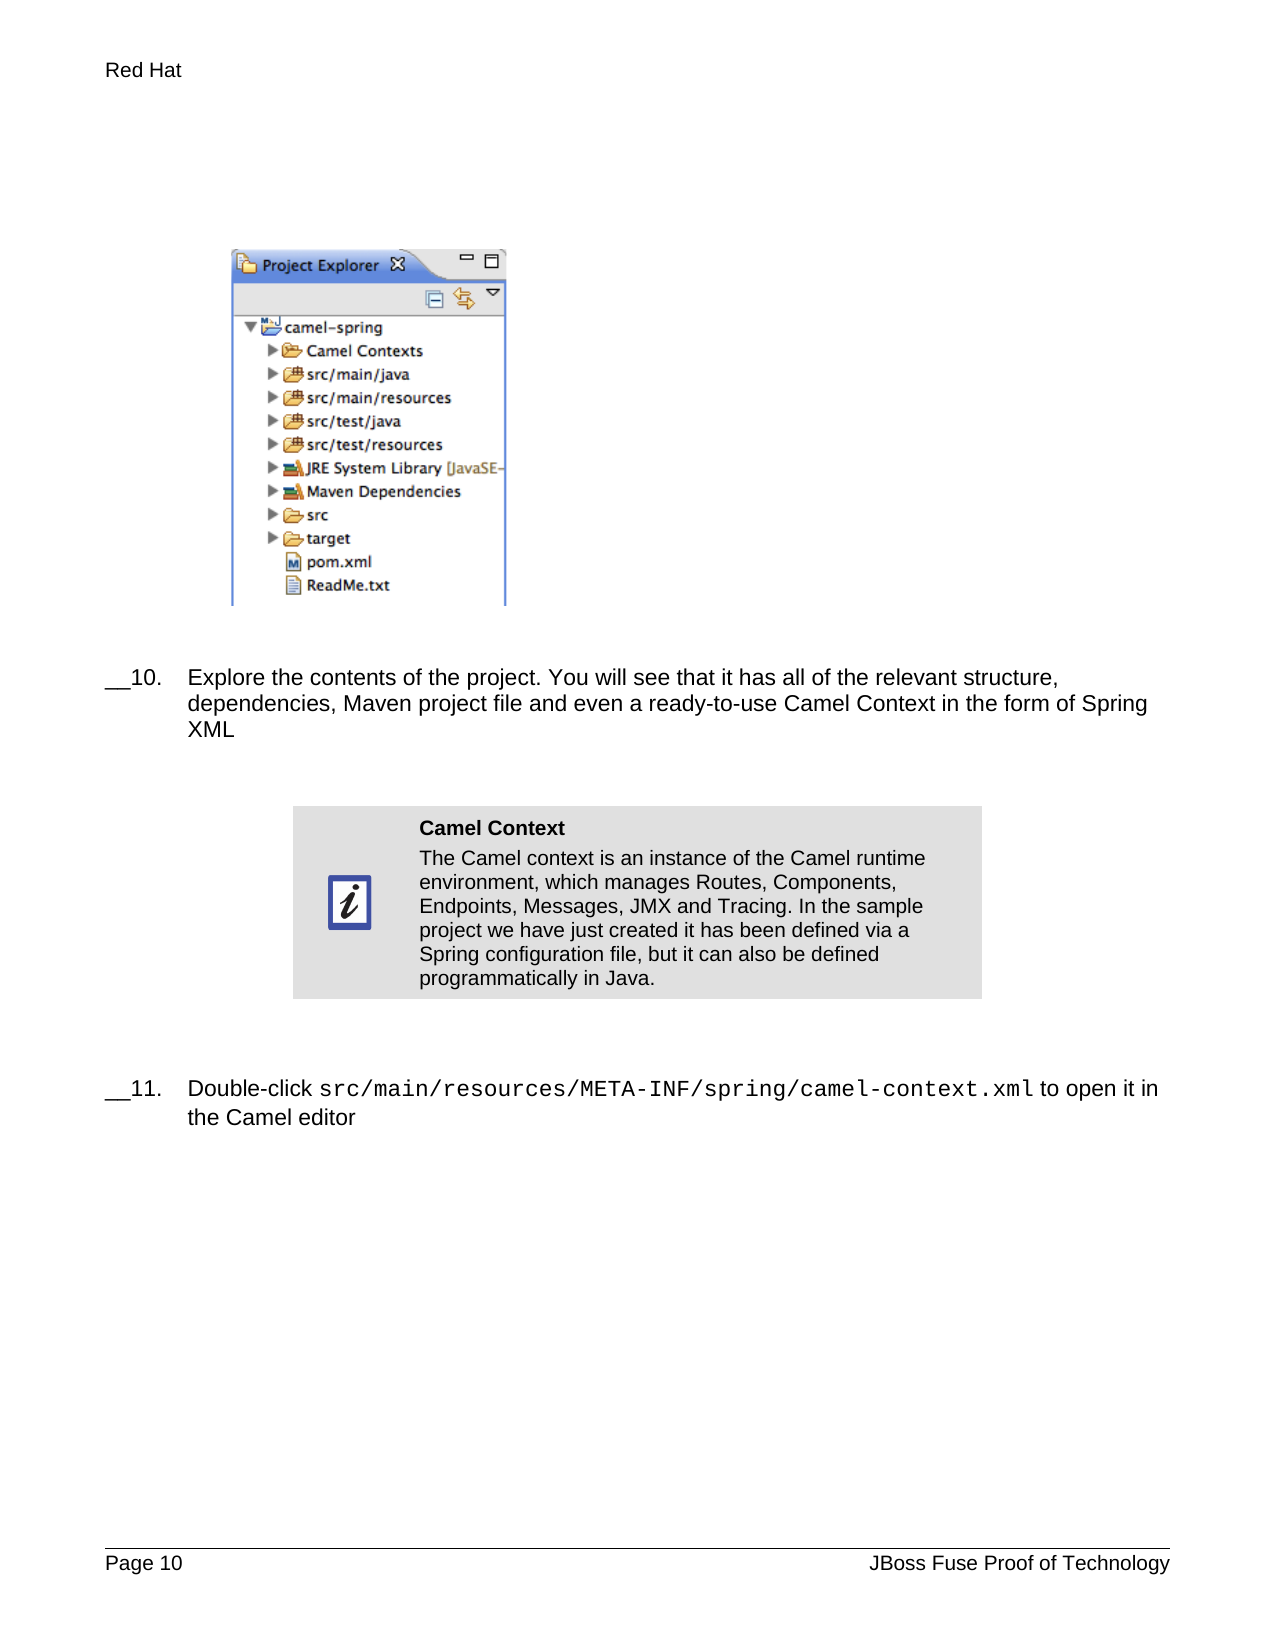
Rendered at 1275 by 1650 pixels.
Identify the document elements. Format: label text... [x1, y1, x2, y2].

picture [319, 865, 380, 941]
table_header Camel Context The Camel context is an instance of the Camel runtime environment, which manages Routes, Components, Endpoints, Messages, JMX and Tracing. In the sample project we have just created it has been defined via a Spring configuration file, but it can also be defined programmatically in Java. [407, 806, 982, 999]
list Explore the contents of the project. You will see that it has all of the relevant structure, dependencies, Maven project file and even a ready-to-use Camel Context in the form of Spring XML [105, 663, 1170, 743]
table_header [293, 806, 407, 999]
picture [231, 249, 507, 606]
list Double-click src/main/resources/META-INF/spring/camel-context.xml to open it in the Camel editor [105, 1075, 1170, 1130]
